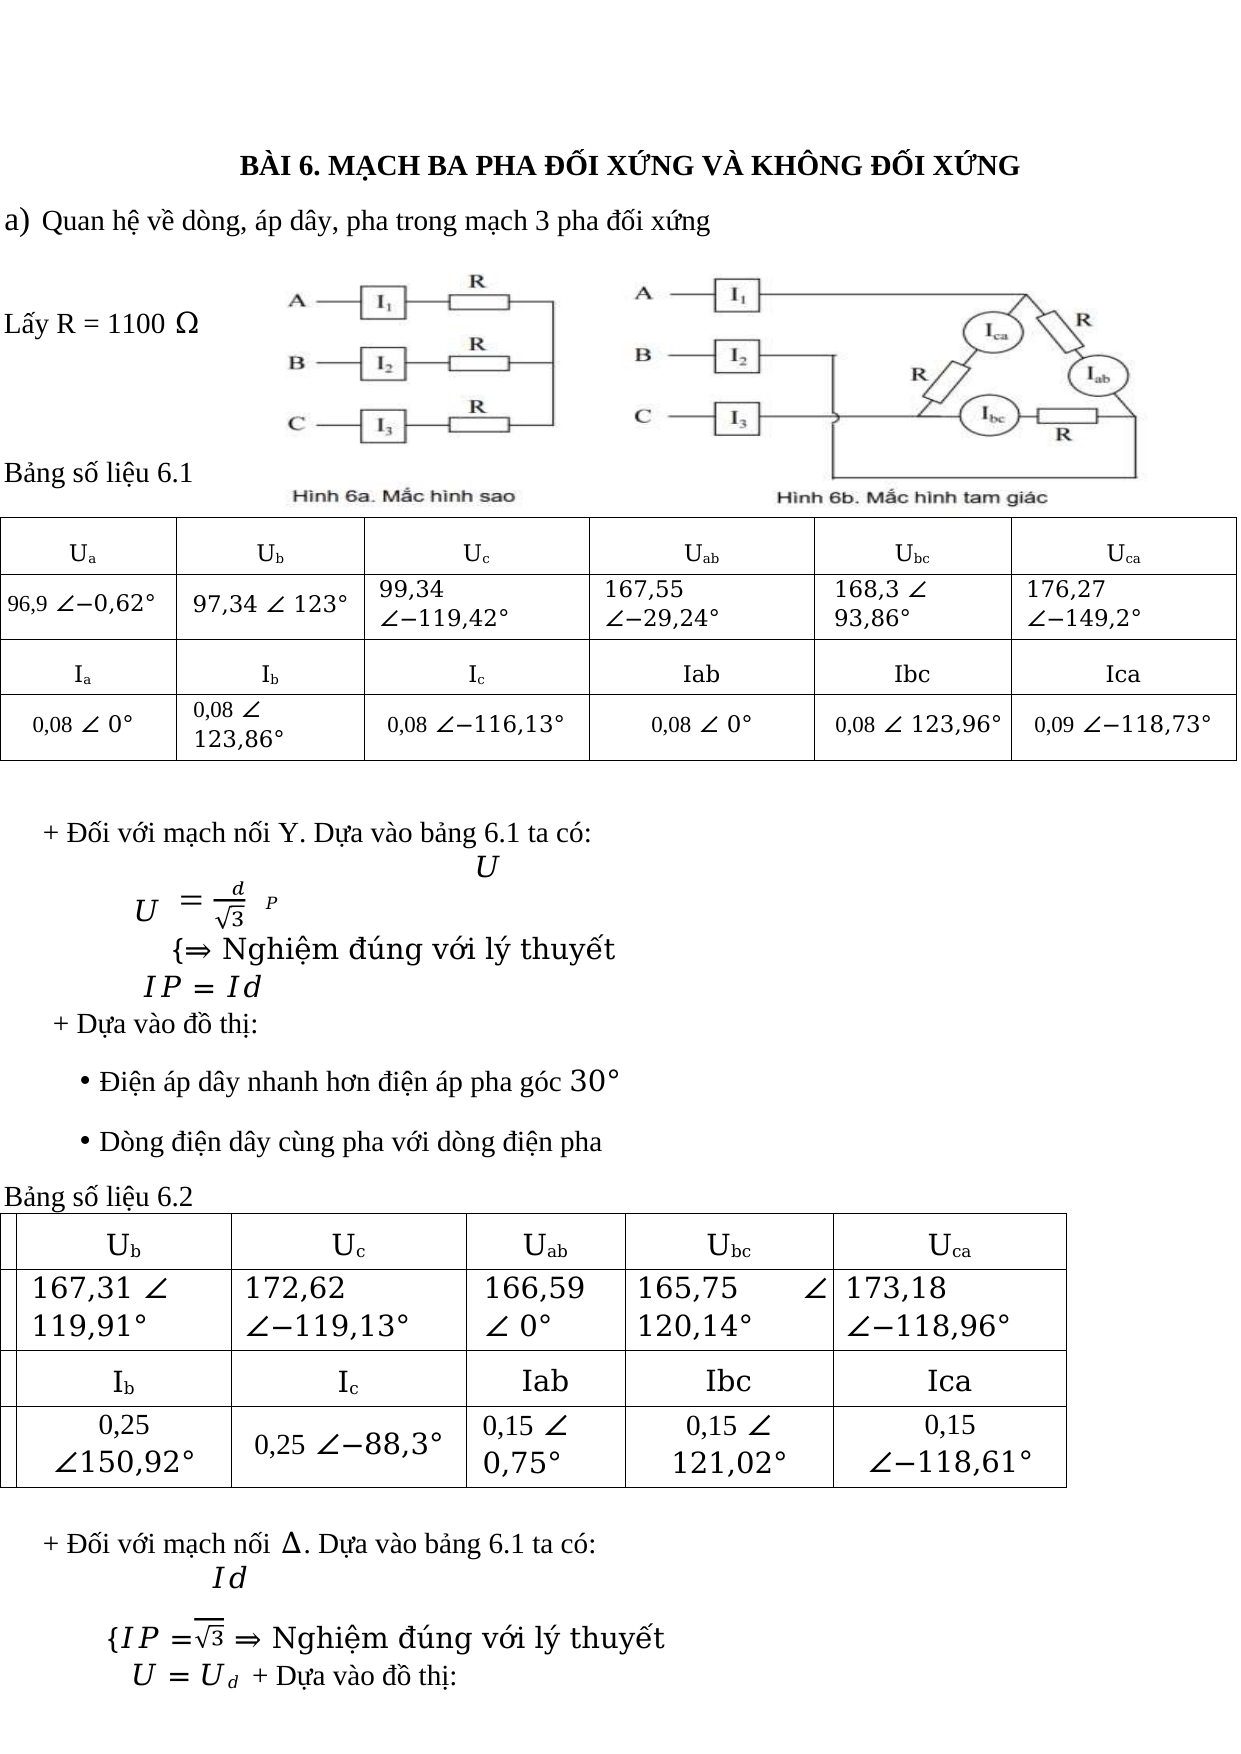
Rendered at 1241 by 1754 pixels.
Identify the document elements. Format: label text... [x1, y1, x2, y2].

text {⇒ Nghiệm đúng với lý thuyết [4, 930, 1236, 965]
picture [193, 1617, 224, 1648]
table_cell Ib [17, 1351, 231, 1406]
table_header Uc [232, 1214, 466, 1269]
text + Đối với mạch nối Δ. Dựa vào bảng 6.1 ta có: [43, 1524, 1236, 1559]
table_cell 0,08 ∠ 0° [590, 695, 814, 760]
table_header Ub [17, 1214, 231, 1269]
text 𝑈 = 𝑈𝑑 + Dựa vào đồ thị: [3, 1657, 525, 1692]
text [1196, 304, 1236, 339]
table_cell 0,08 ∠−116,13° [365, 695, 589, 760]
table_header Uab [590, 518, 814, 573]
table_cell Ia [1, 640, 176, 694]
table_cell 167,31 ∠ 119,91° [17, 1270, 231, 1350]
list Điện áp dây nhanh hơn điện áp pha góc 30° [79, 1060, 1236, 1098]
table_cell Ia [1, 1351, 16, 1406]
picture [181, 880, 246, 929]
text 𝑈 [134, 893, 181, 928]
table_header Ua [1, 1214, 16, 1269]
table_cell Ib [177, 640, 364, 694]
text {𝐼𝑃 = ⇒ Nghiệm đúng với lý thuyết [4, 1617, 1236, 1654]
table_cell 172,62 ∠−119,13° [232, 1270, 466, 1350]
list Quan hệ về dòng, áp dây, pha trong mạch 3 pha đối xứng [4, 199, 1236, 238]
table_cell 0,15 ∠ 121,02° [626, 1407, 833, 1487]
table_cell 166,36 ∠ 0° [1, 1270, 16, 1350]
table_cell Ica [834, 1351, 1066, 1406]
table_cell Ibc [626, 1351, 833, 1406]
picture [271, 239, 1196, 518]
text + Dựa vào đồ thị: [3, 1006, 1236, 1039]
table_header Uab [467, 1214, 625, 1269]
table_cell 99,34 ∠−119,42° [365, 575, 589, 639]
table_cell 0,25 ∠150,92° [17, 1407, 231, 1487]
table_cell 168,3 ∠ 93,86° [815, 575, 1011, 639]
text 𝑈 [215, 848, 1236, 883]
table_header Uc [365, 518, 589, 573]
table_header Ubc [626, 1214, 833, 1269]
table_cell Ic [232, 1351, 466, 1406]
table_cell 0,08 ∠ 0° [1, 695, 176, 760]
table_cell 0,09 ∠−118,73° [1012, 695, 1236, 760]
table_cell 176,27 ∠−149,2° [1012, 575, 1236, 639]
table_cell 167,55 ∠−29,24° [590, 575, 814, 639]
text Lấy R = 1100 Ω [4, 304, 271, 339]
table_cell 0,25 ∠ 30,82° [1, 1407, 16, 1487]
table_cell 0,15 ∠ 0,75° [467, 1407, 625, 1487]
table_cell Iab [590, 640, 814, 694]
table_cell 165,75 ∠ 120,14° [626, 1270, 833, 1350]
table_cell 0,08 ∠ 123,96° [815, 695, 1011, 760]
text BÀI 6. MẠCH BA PHA ĐỐI XỨNG VÀ KHÔNG ĐỐI XỨNG [24, 148, 1236, 181]
text Bảng số liệu 6.1 [4, 455, 271, 489]
table_cell Ic [365, 640, 589, 694]
table_cell 166,59 ∠ 0° [467, 1270, 625, 1350]
table_cell 173,18 ∠−118,96° [834, 1270, 1066, 1350]
table_cell 0,25 ∠−88,3° [232, 1407, 466, 1487]
table_header Ua [1, 518, 176, 573]
table_header Uca [834, 1214, 1066, 1269]
table_cell Ica [1012, 640, 1236, 694]
table_cell Iab [467, 1351, 625, 1406]
text [1196, 455, 1236, 489]
text 𝐼𝑑 [210, 1559, 1236, 1594]
table_cell 0,15 ∠−118,61° [834, 1407, 1066, 1487]
text + Đối với mạch nối Y. Dựa vào bảng 6.1 ta có: [43, 815, 1236, 848]
table_header Ub [177, 518, 364, 573]
table_cell 0,08 ∠ 123,86° [177, 695, 364, 760]
text Bảng số liệu 6.2 [4, 1179, 1236, 1212]
text 𝑃 [246, 893, 495, 928]
table_cell 97,34 ∠ 123° [177, 575, 364, 639]
text 𝐼𝑃 = 𝐼𝑑 [141, 968, 1236, 1003]
table_cell 96,9 ∠−0,62° [1, 575, 176, 639]
list Dòng điện dây cùng pha với dòng điện pha [79, 1120, 1236, 1158]
table_header Ubc [815, 518, 1011, 573]
table_header Uca [1012, 518, 1236, 573]
table_cell Ibc [815, 640, 1011, 694]
